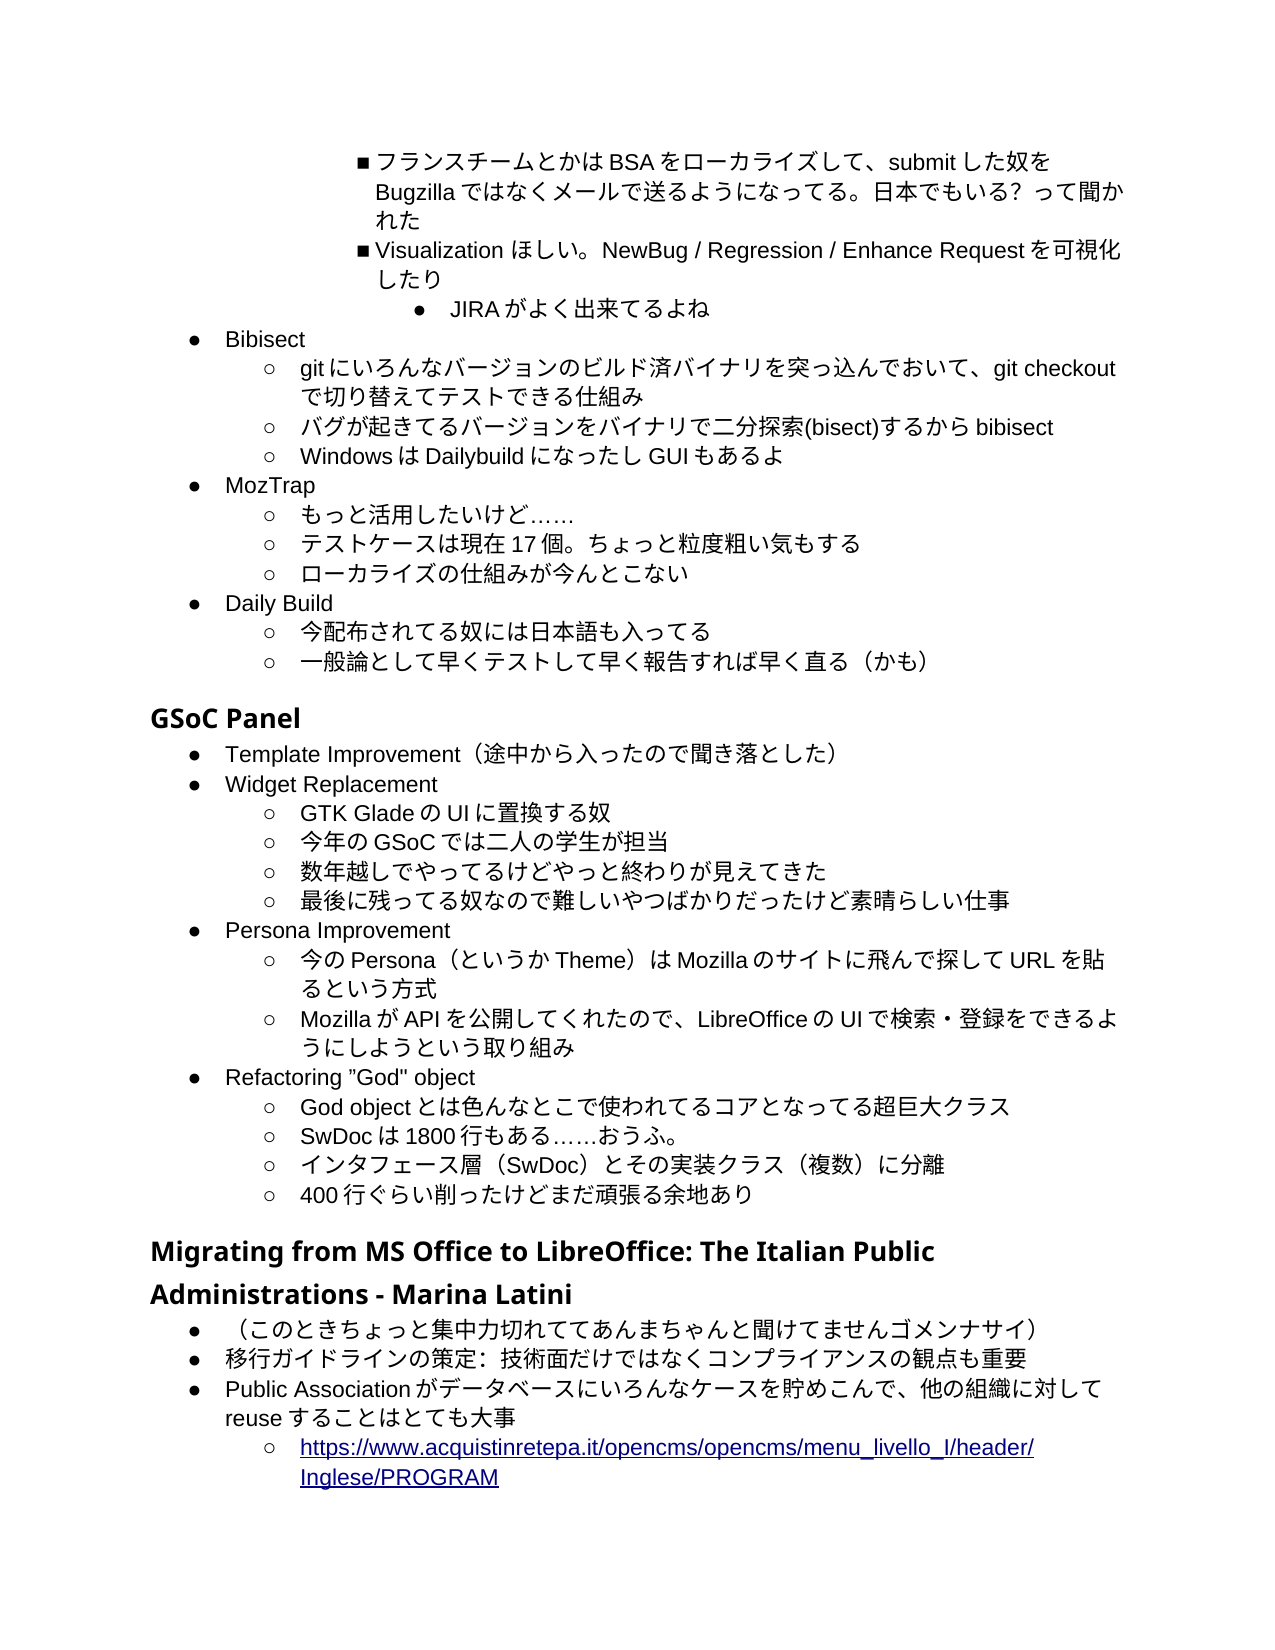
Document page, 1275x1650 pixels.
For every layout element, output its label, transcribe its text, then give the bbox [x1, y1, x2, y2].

list もっと活用したいけど…… [262, 502, 1125, 528]
list SwDocは1800行もある……おうふ。 [262, 1124, 1125, 1149]
list 今年のGSoCでは二人の学生が担当 [262, 830, 1125, 856]
list 数年越しでやってるけどやっと終わりが見えてきた [262, 859, 1125, 885]
list MozTrap [187, 473, 1125, 499]
list GTK GladeのUIに置換する奴 [262, 801, 1125, 826]
list Daily Build [187, 591, 1125, 616]
list Persona Improvement [187, 918, 1125, 944]
list （このときちょっと集中力切れててあんまちゃんと聞けてませんゴメンナサイ） [187, 1318, 1125, 1343]
list Public Associationがデータベースにいろんなケースを貯めこんで、他の組織に対してreuseすることはとても大事 [187, 1376, 1125, 1431]
list MozillaがAPIを公開してくれたので、LibreOfficeのUIで検索・登録をできるようにしようという取り組み [262, 1006, 1125, 1061]
list Bibisect [187, 326, 1125, 352]
list バグが起きてるバージョンをバイナリで二分探索(bisect)するからbibisect [262, 414, 1125, 440]
list WindowsはDailybuildになったしGUIもあるよ [262, 444, 1125, 469]
list JIRAがよく出来てるよね [412, 297, 1125, 322]
list 一般論として早くテストして早く報告すれば早く直る（かも） [262, 649, 1125, 675]
list インタフェース層（SwDoc）とその実装クラス（複数）に分離 [262, 1153, 1125, 1179]
list Template Improvement（途中から入ったので聞き落とした） [187, 742, 1125, 768]
list 最後に残ってる奴なので難しいやつばかりだったけど素晴らしい仕事 [262, 889, 1125, 914]
list https://www.acquistinretepa.it/opencms/opencms/menu_livello_I/header/Inglese/PROGRAM [262, 1435, 1125, 1490]
list フランスチームとかはBSAをローカライズして、submitした奴をBugzillaではなくメールで送るようになってる。日本でもいる？って聞かれた [356, 150, 1125, 234]
subtitle Migrating from MS Office to LibreOffice: The Italian Public Administrations - Marina Latini [150, 1233, 1125, 1312]
list Visualization ほしい。NewBug / Regression / Enhance Requestを可視化したり [356, 238, 1125, 293]
subtitle GSoC Panel [150, 699, 1125, 736]
list ローカライズの仕組みが今んとこない [262, 561, 1125, 587]
list Refactoring ”God" object [187, 1065, 1125, 1091]
list 今配布されてる奴には日本語も入ってる [262, 620, 1125, 646]
list 今のPersona（というかTheme）はMozillaのサイトに飛んで探してURLを貼るという方式 [262, 948, 1125, 1003]
list God objectとは色んなとこで使われてるコアとなってる超巨大クラス [262, 1094, 1125, 1120]
list gitにいろんなバージョンのビルド済バイナリを突っ込んでおいて、git checkout で切り替えてテストできる仕組み [262, 356, 1125, 411]
list Widget Replacement [187, 771, 1125, 797]
list テストケースは現在17個。ちょっと粒度粗い気もする [262, 532, 1125, 557]
list 400行ぐらい削ったけどまだ頑張る余地あり [262, 1183, 1125, 1208]
list 移行ガイドラインの策定：技術面だけではなくコンプライアンスの観点も重要 [187, 1347, 1125, 1373]
